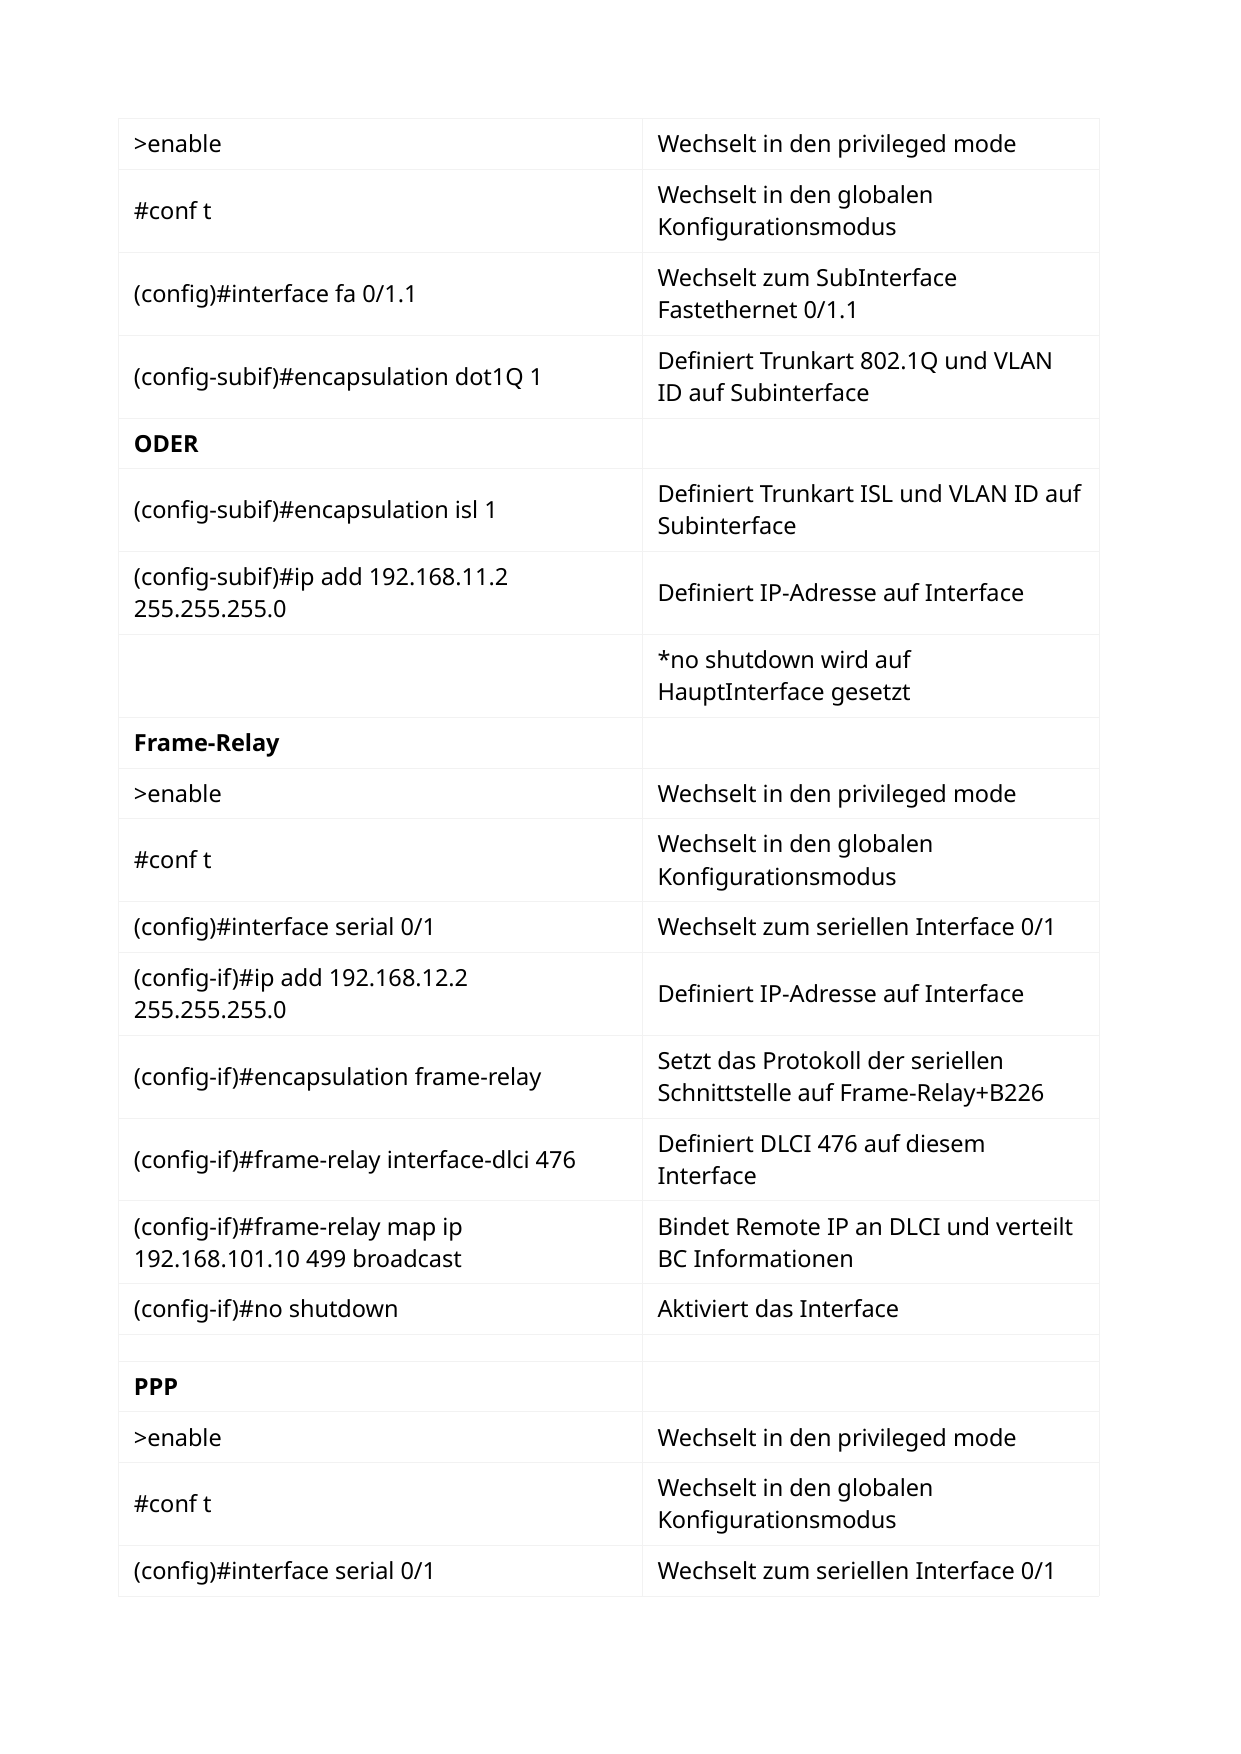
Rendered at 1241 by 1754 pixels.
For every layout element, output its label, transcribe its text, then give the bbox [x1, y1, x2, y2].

table_cell *no shutdown wird auf HauptInterface gesetzt [643, 635, 1099, 717]
table_cell [643, 1362, 1099, 1411]
table_cell (config-subif)#encapsulation isl 1 [119, 469, 642, 551]
table_cell (config-if)#frame-relay map ip 192.168.101.10 499 broadcast [119, 1201, 642, 1283]
table_cell [643, 419, 1099, 468]
table_cell Wechselt zum SubInterface Fastethernet 0/1.1 [643, 253, 1099, 334]
table_cell (config-if)#frame-relay interface-dlci 476 [119, 1119, 642, 1200]
table_cell Wechselt zum seriellen Interface 0/1 [643, 1546, 1099, 1596]
table_cell (config-if)#no shutdown [119, 1284, 642, 1334]
table_cell Definiert DLCI 476 auf diesem Interface [643, 1119, 1099, 1200]
table_cell Wechselt in den globalen Konfigurationsmodus [643, 170, 1099, 252]
table_cell Wechselt in den privileged mode [643, 119, 1099, 169]
table_cell Definiert IP-Adresse auf Interface [643, 552, 1099, 634]
table_cell (config)#interface serial 0/1 [119, 902, 642, 952]
table_cell Wechselt in den globalen Konfigurationsmodus [643, 1463, 1099, 1545]
table_cell >enable [119, 119, 642, 169]
table_cell (config)#interface serial 0/1 [119, 1546, 642, 1596]
table_cell Setzt das Protokoll der seriellen Schnittstelle auf Frame-Relay+B226 [643, 1036, 1099, 1118]
table_cell Wechselt in den privileged mode [643, 769, 1099, 818]
table_cell [119, 635, 642, 717]
table_cell (config)#interface fa 0/1.1 [119, 253, 642, 334]
table_cell PPP [119, 1362, 642, 1411]
table_cell Wechselt zum seriellen Interface 0/1 [643, 902, 1099, 952]
table_cell >enable [119, 769, 642, 818]
table_cell Bindet Remote IP an DLCI und verteilt BC Informationen [643, 1201, 1099, 1283]
table_cell ODER [119, 419, 642, 468]
table_cell [119, 1335, 642, 1361]
table_cell >enable [119, 1412, 642, 1462]
table_cell (config-if)#ip add 192.168.12.2 255.255.255.0 [119, 953, 642, 1035]
table_cell Definiert IP-Adresse auf Interface [643, 953, 1099, 1035]
table_cell (config-if)#encapsulation frame-relay [119, 1036, 642, 1118]
table_cell #conf t [119, 819, 642, 901]
table_cell (config-subif)#ip add 192.168.11.2 255.255.255.0 [119, 552, 642, 634]
table_cell #conf t [119, 170, 642, 252]
table_cell Frame-Relay [119, 718, 642, 767]
table_cell Wechselt in den globalen Konfigurationsmodus [643, 819, 1099, 901]
table_cell Aktiviert das Interface [643, 1284, 1099, 1334]
table_cell #conf t [119, 1463, 642, 1545]
table_cell (config-subif)#encapsulation dot1Q 1 [119, 336, 642, 417]
table_cell Definiert Trunkart ISL und VLAN ID auf Subinterface [643, 469, 1099, 551]
table_cell [643, 718, 1099, 767]
table_cell Definiert Trunkart 802.1Q und VLAN ID auf Subinterface [643, 336, 1099, 417]
table_cell [643, 1335, 1099, 1361]
table_cell Wechselt in den privileged mode [643, 1412, 1099, 1462]
